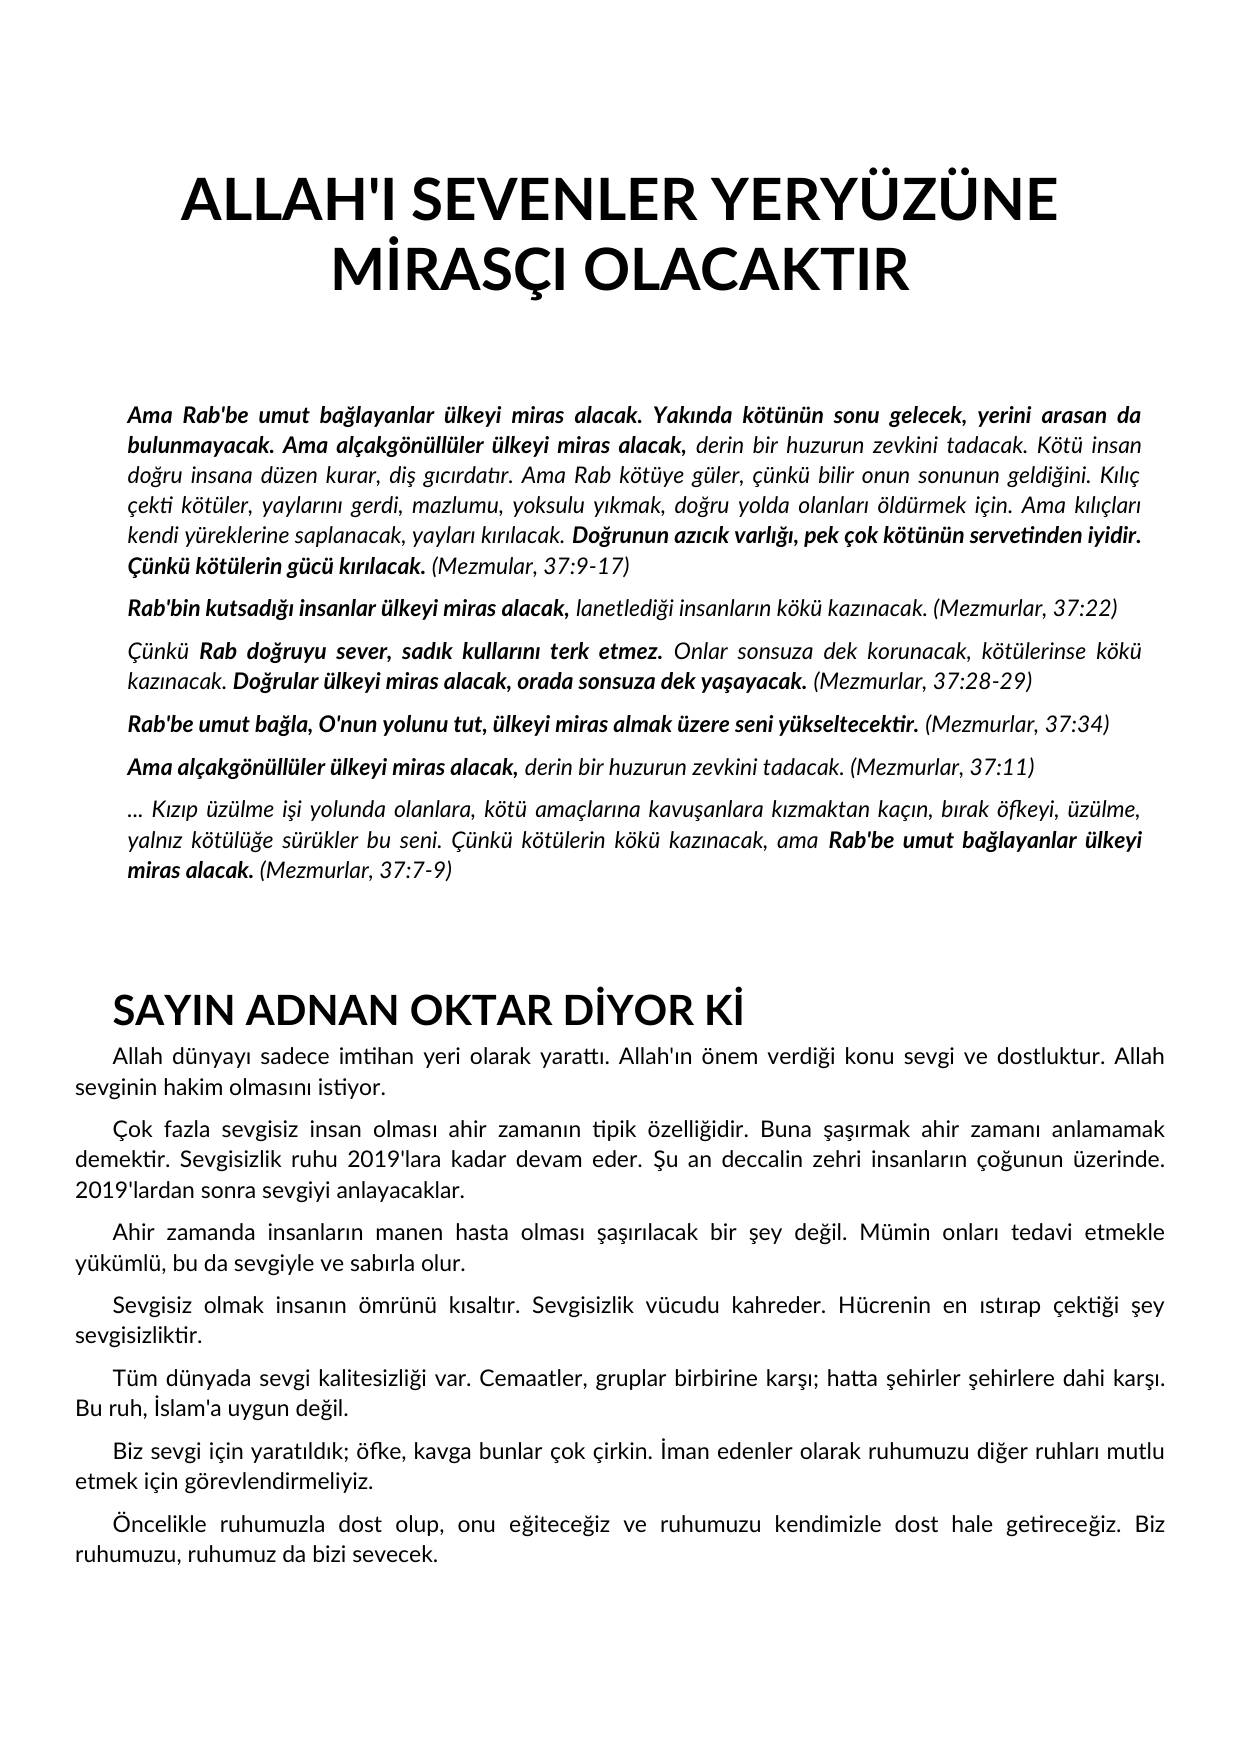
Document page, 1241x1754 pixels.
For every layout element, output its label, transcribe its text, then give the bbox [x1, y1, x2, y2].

text Ahir zamanda insanların manen hasta olması şaşırılacak bir şey değil. Mümin onları tedavi etmekle yükümlü, bu da sevgiyle ve sabırla olur. [75, 1218, 1165, 1276]
text Öncelikle ruhumuzla dost olup, onu eğiteceğiz ve ruhumuzu kendimizle dost hale getireceğiz. Biz ruhumuzu, ruhumuz da bizi sevecek. [75, 1510, 1165, 1567]
text Sevgisiz olmak insanın ömrünü kısaltır. Sevgisizlik vücudu kahreder. Hücrenin en ıstırap çektiği şey sevgisizliktir. [75, 1291, 1165, 1349]
text Rab'bin kutsadığı insanlar ülkeyi miras alacak, lanetlediği insanların kökü kazınacak. (Mezmurlar, 37:22) [127, 594, 1143, 622]
text Çok fazla sevgisiz insan olması ahir zamanın tipik özelliğidir. Buna şaşırmak ahir zamanı anlamamak demektir. Sevgisizlik ruhu 2019'lara kadar devam eder. Şu an deccalin zehri insanların çoğunun üzerinde. 2019'lardan sonra sevgiyi anlayacaklar. [75, 1115, 1165, 1203]
subtitle SAYIN ADNAN OKTAR DİYOR Kİ [112, 984, 1165, 1034]
text Tüm dünyada sevgi kalitesizliği var. Cemaatler, gruplar birbirine karşı; hatta şehirler şehirlere dahi karşı. Bu ruh, İslam'a uygun değil. [75, 1364, 1165, 1422]
text Ama Rab'be umut bağlayanlar ülkeyi miras alacak. Yakında kötünün sonu gelecek, yerini arasan da bulunmayacak. Ama alçakgönüllüler ülkeyi miras alacak, derin bir huzurun zevkini tadacak. Kötü insan doğru insana düzen kurar, diş gıcırdatır. Ama Rab kötüye güler, çünkü bilir onun sonunun geldiğini. Kılıç çekti kötüler, yaylarını gerdi, mazlumu, yoksulu yıkmak, doğru yolda olanları öldürmek için. Ama kılıçları kendi yüreklerine saplanacak, yayları kırılacak. Doğrunun azıcık varlığı, pek çok kötünün servetinden iyidir. Çünkü kötülerin gücü kırılacak. (Mezmular, 37:9-17) [127, 400, 1143, 579]
text ... Kızıp üzülme işi yolunda olanlara, kötü amaçlarına kavuşanlara kızmaktan kaçın, bırak öfkeyi, üzülme, yalnız kötülüğe sürükler bu seni. Çünkü kötülerin kökü kazınacak, ama Rab'be umut bağlayanlar ülkeyi miras alacak. (Mezmurlar, 37:7-9) [127, 795, 1143, 883]
text Allah dünyayı sadece imtihan yeri olarak yarattı. Allah'ın önem verdiği konu sevgi ve dostluktur. Allah sevginin hakim olmasını istiyor. [75, 1042, 1165, 1100]
text Çünkü Rab doğruyu sever, sadık kullarını terk etmez. Onlar sonsuza dek korunacak, kötülerinse kökü kazınacak. Doğrular ülkeyi miras alacak, orada sonsuza dek yaşayacak. (Mezmurlar, 37:28-29) [127, 637, 1143, 694]
text Biz sevgi için yaratıldık; öfke, kavga bunlar çok çirkin. İman edenler olarak ruhumuzu diğer ruhları mutlu etmek için görevlendirmeliyiz. [75, 1437, 1165, 1494]
subtitle ALLAH'I SEVENLER YERYÜZÜNE MİRASÇI OLACAKTIR [75, 162, 1165, 302]
text Ama alçakgönüllüler ülkeyi miras alacak, derin bir huzurun zevkini tadacak. (Mezmurlar, 37:11) [127, 752, 1143, 780]
text Rab'be umut bağla, O'nun yolunu tut, ülkeyi miras almak üzere seni yükseltecektir. (Mezmurlar, 37:34) [127, 710, 1143, 737]
